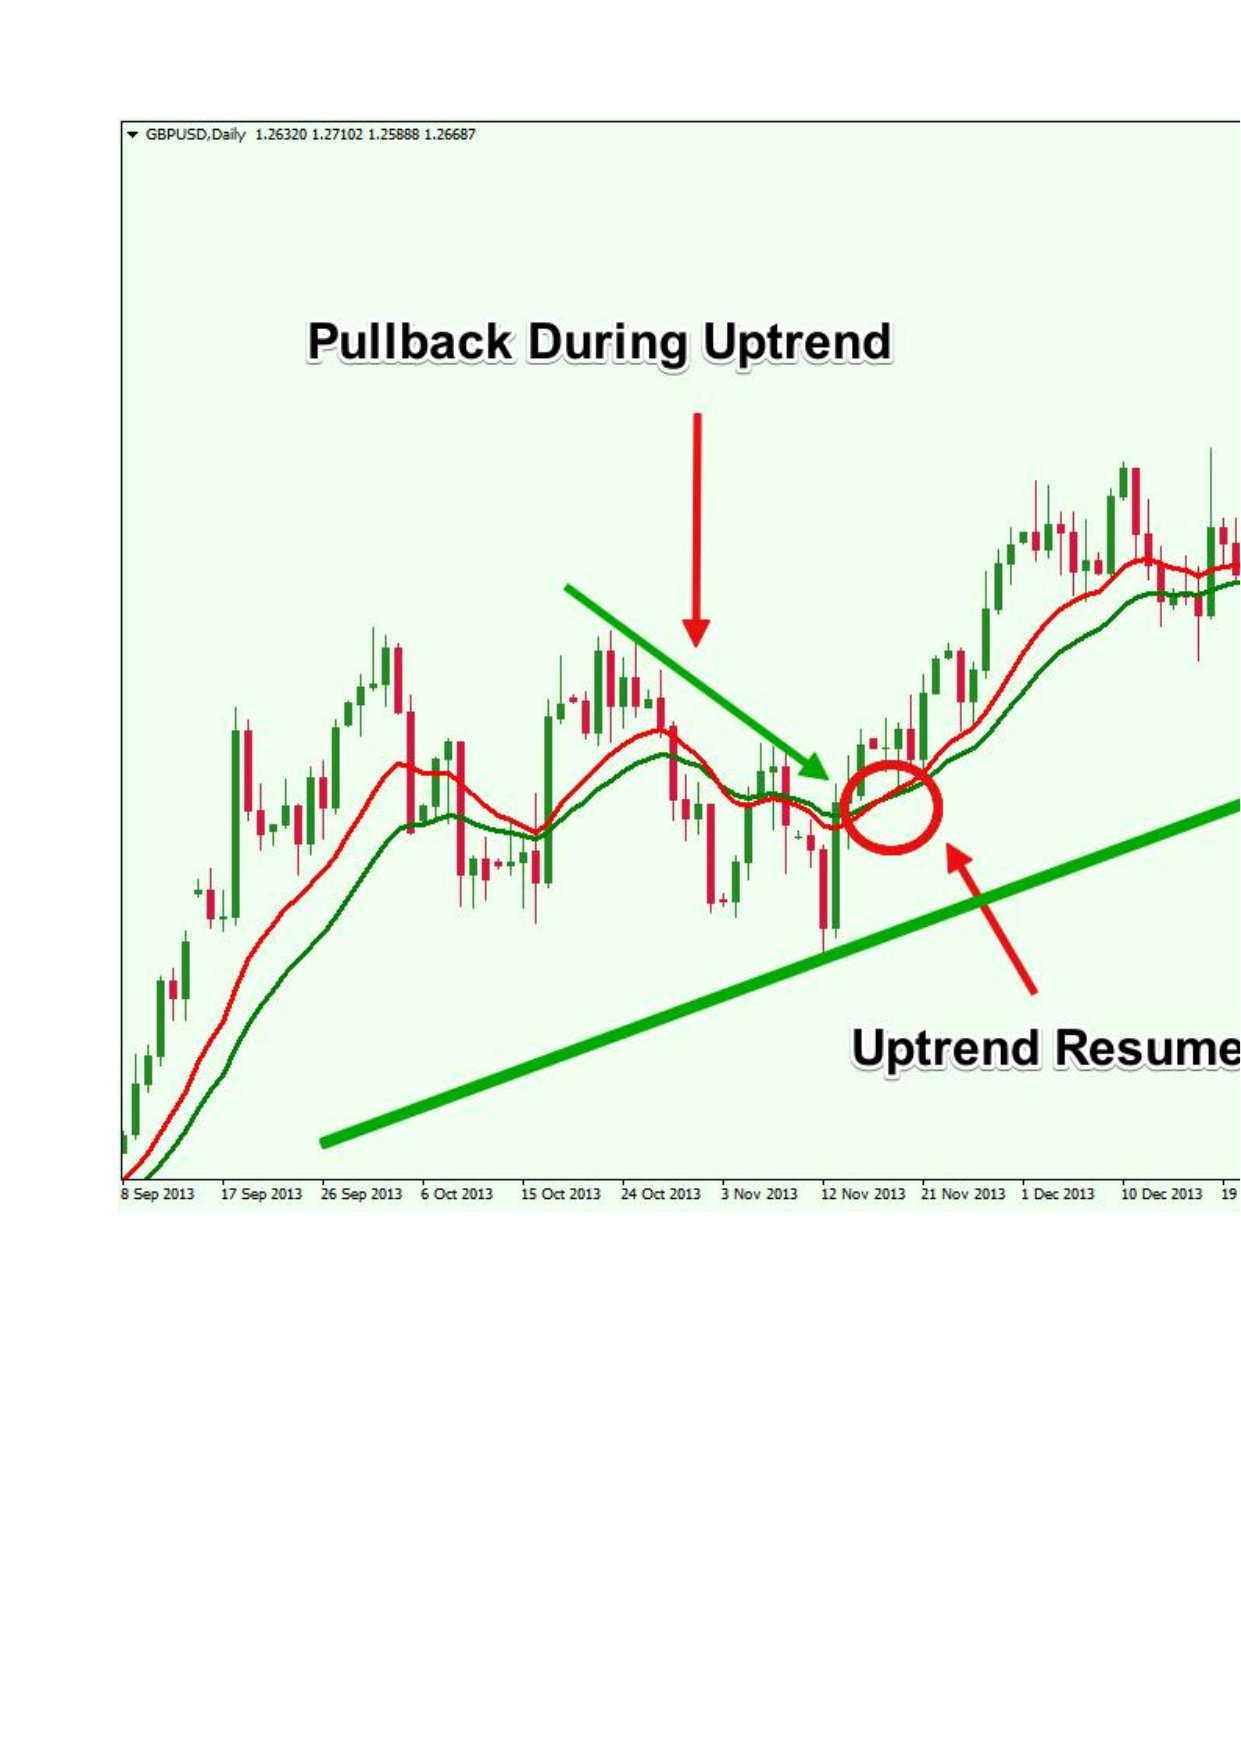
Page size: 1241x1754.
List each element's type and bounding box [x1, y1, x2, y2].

picture [118, 118, 1241, 1212]
